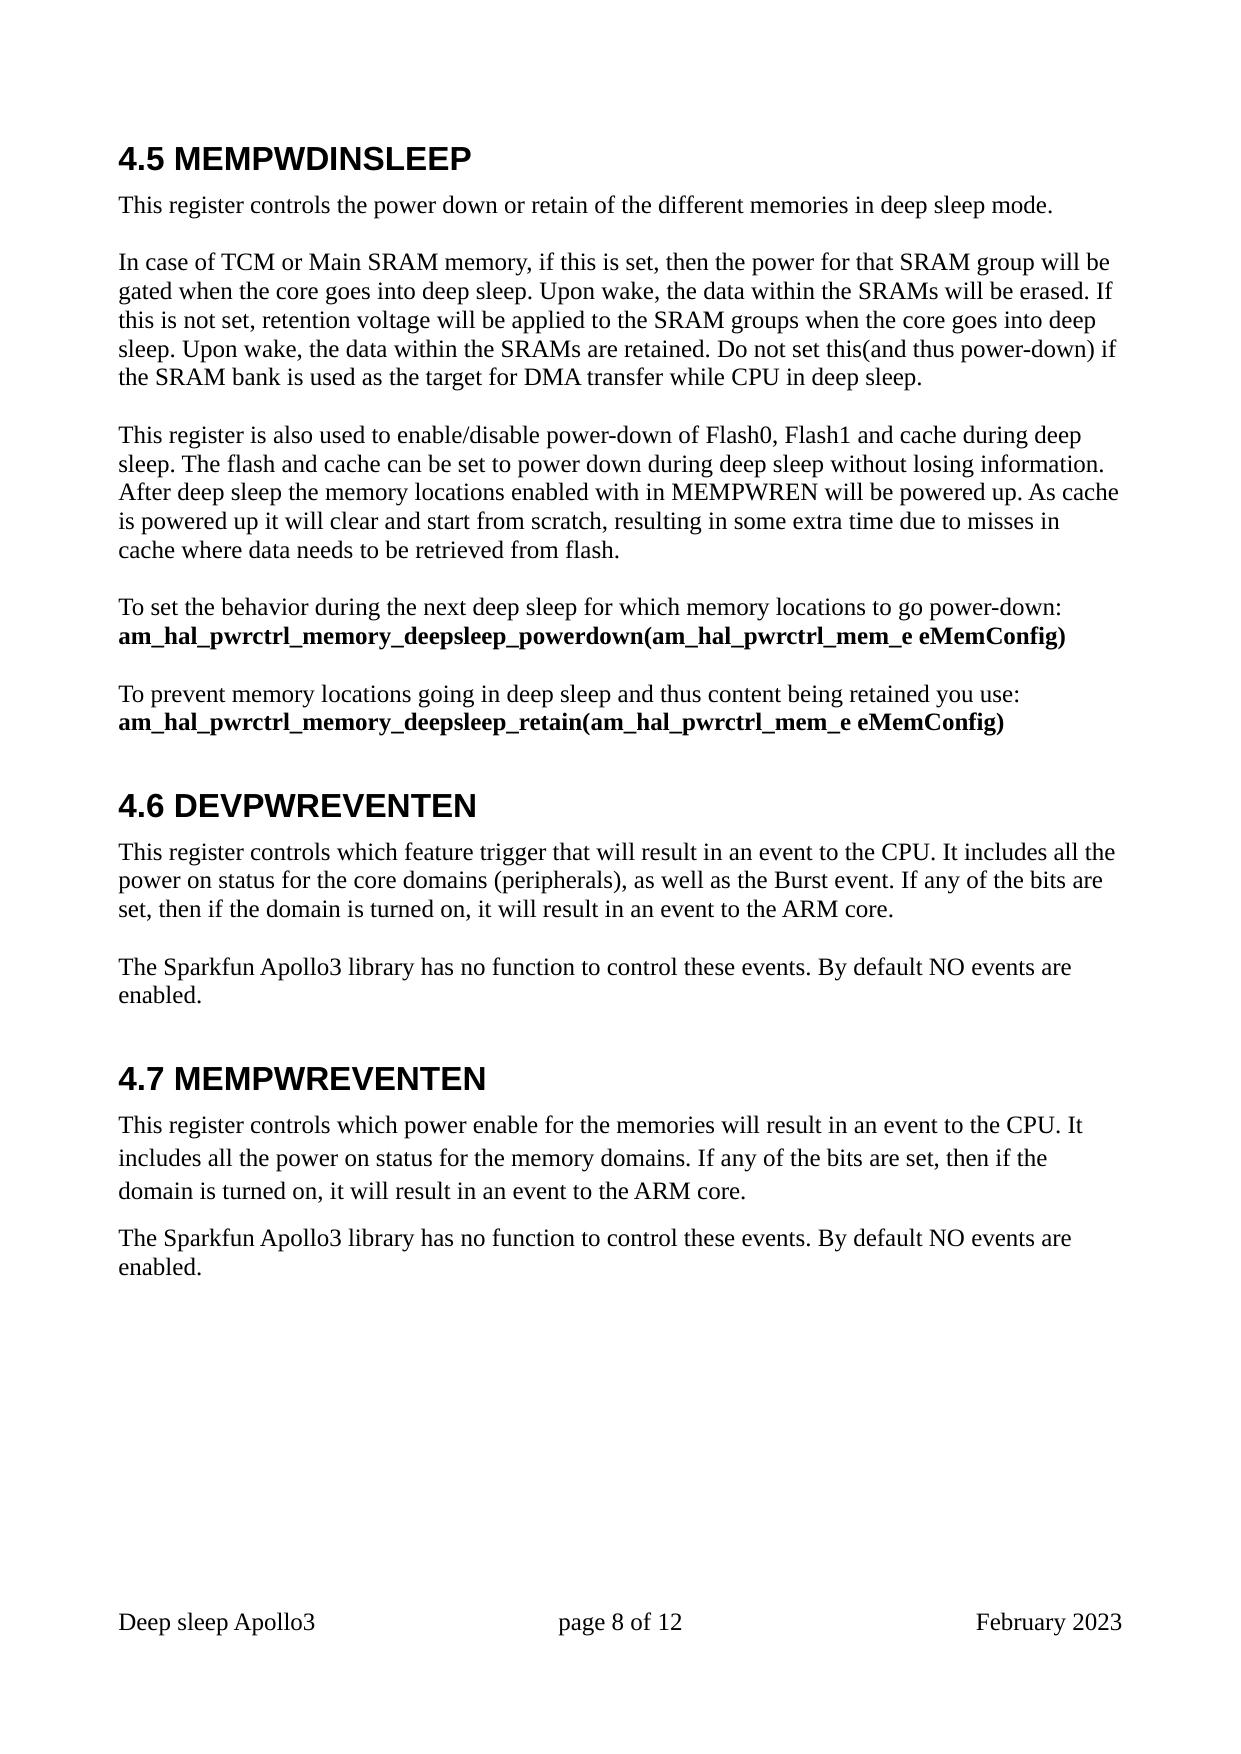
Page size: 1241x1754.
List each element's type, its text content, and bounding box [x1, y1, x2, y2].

text This register is also used to enable/disable power-down of Flash0, Flash1 and cache during deep sleep. The flash and cache can be set to power down during deep sleep without losing information. After deep sleep the memory locations enabled with in MEMPWREN will be powered up. As cache is powered up it will clear and start from scratch, resulting in some extra time due to misses in cache where data needs to be retrieved from flash. [118, 420, 1122, 564]
text In case of TCM or Main SRAM memory, if this is set, then the power for that SRAM group will be gated when the core goes into deep sleep. Upon wake, the data within the SRAMs will be erased. If this is not set, retention voltage will be applied to the SRAM groups when the core goes into deep sleep. Upon wake, the data within the SRAMs are retained. Do not set this(and thus power-down) if the SRAM bank is used as the target for DMA transfer while CPU in deep sleep. [118, 247, 1122, 391]
text To prevent memory locations going in deep sleep and thus content being retained you use: [118, 679, 1122, 707]
text This register controls which feature trigger that will result in an event to the CPU. It includes all the power on status for the core domains (peripherals), as well as the Burst event. If any of the bits are set, then if the domain is turned on, it will result in an event to the ARM core. [118, 837, 1122, 923]
text To set the behavior during the next deep sleep for which memory locations to go power-down: [118, 592, 1122, 621]
subtitle 4.5 MEMPWDINSLEEP [118, 139, 1122, 177]
subtitle 4.7 MEMPWREVENTEN [118, 1059, 1122, 1097]
text The Sparkfun Apollo3 library has no function to control these events. By default NO events are enabled. [118, 952, 1122, 1009]
text This register controls which power enable for the memories will result in an event to the CPU. It includes all the power on status for the memory domains. If any of the bits are set, then if the domain is turned on, it will result in an event to the ARM core. [118, 1110, 1122, 1204]
text This register controls the power down or retain of the different memories in deep sleep mode. [118, 190, 1122, 219]
text am_hal_pwrctrl_memory_deepsleep_retain(am_hal_pwrctrl_mem_e eMemConfig) [118, 707, 1122, 736]
text am_hal_pwrctrl_memory_deepsleep_powerdown(am_hal_pwrctrl_mem_e eMemConfig) [118, 621, 1122, 650]
text The Sparkfun Apollo3 library has no function to control these events. By default NO events are enabled. [118, 1223, 1122, 1281]
subtitle 4.6 DEVPWREVENTEN [118, 786, 1122, 824]
